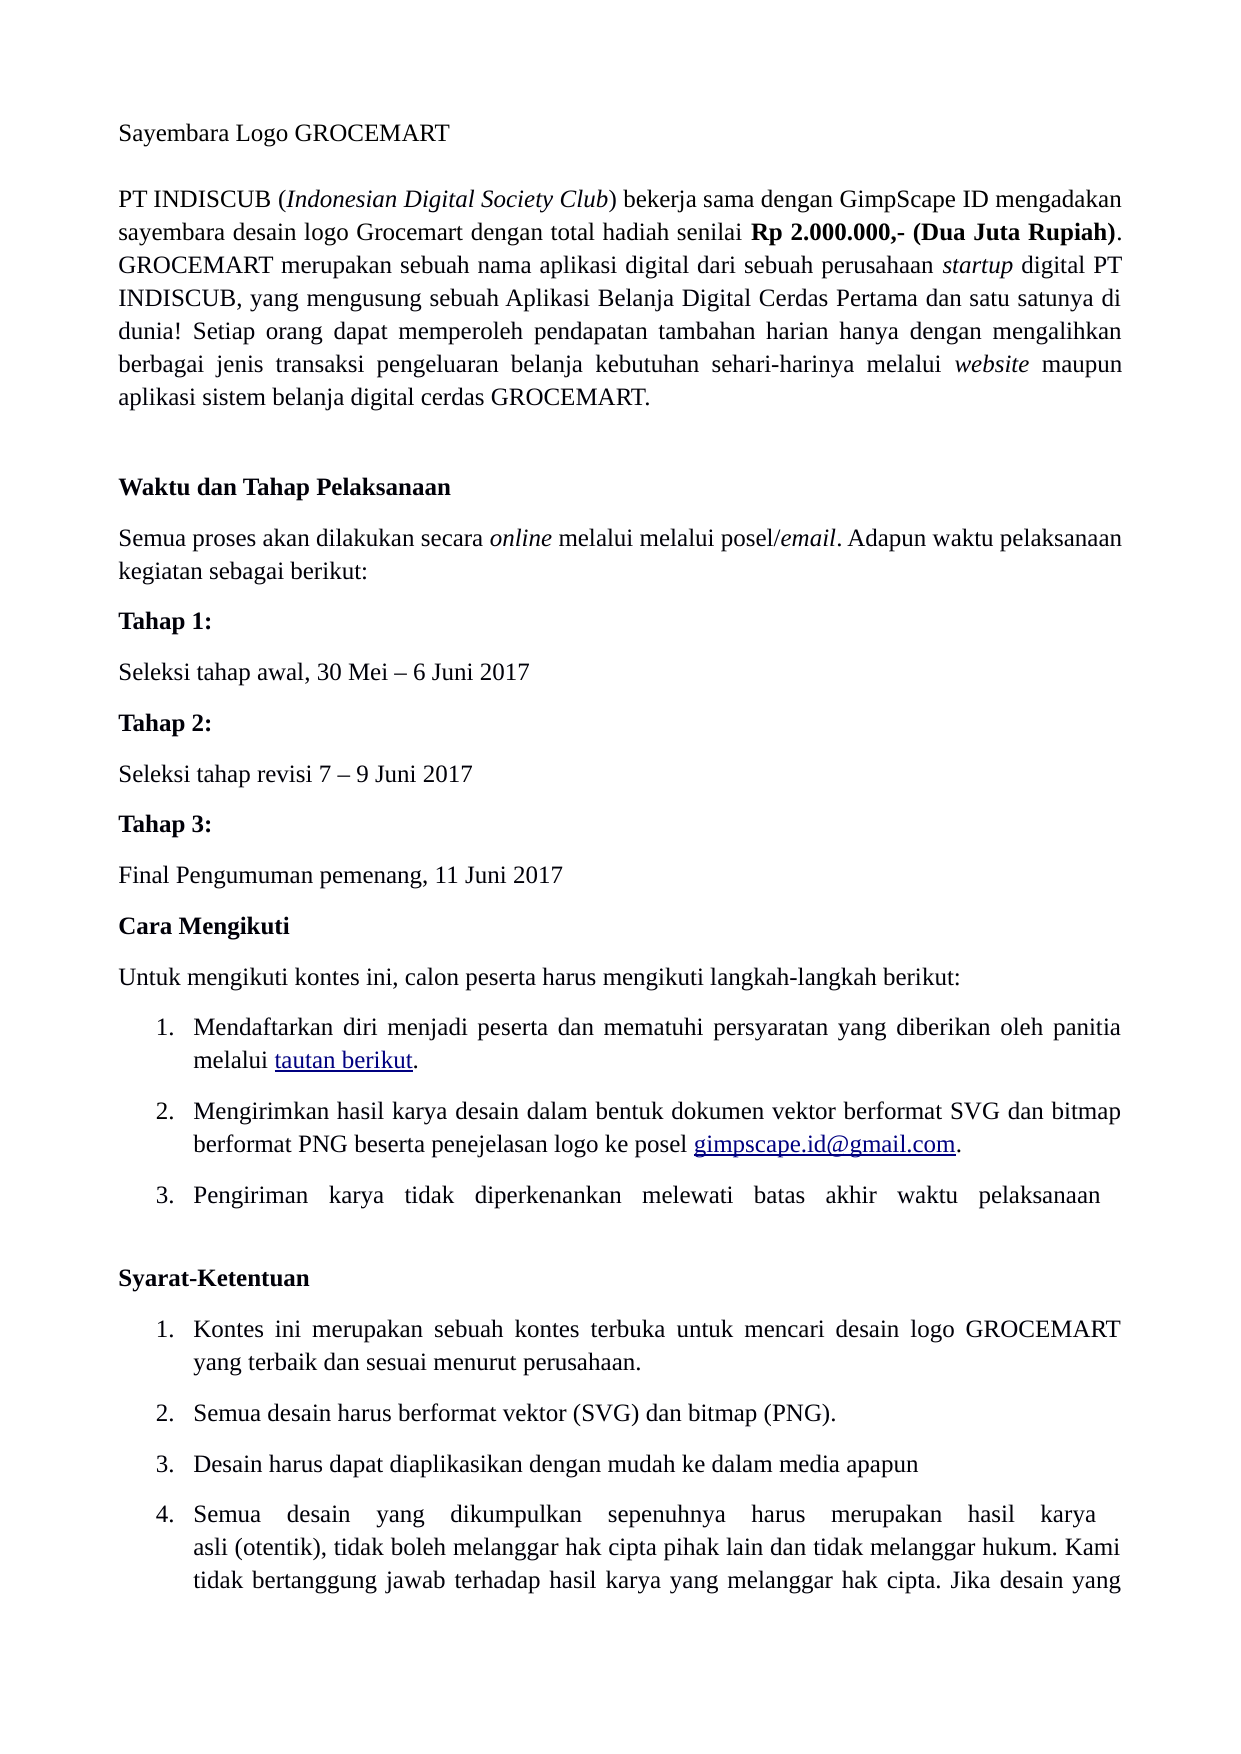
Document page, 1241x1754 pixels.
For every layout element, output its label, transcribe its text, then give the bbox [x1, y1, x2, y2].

text Seleksi tahap revisi 7 – 9 Juni 2017 [118, 759, 1122, 787]
list Mendaftarkan diri menjadi peserta dan mematuhi persyaratan yang diberikan oleh panitia melalui tautan berikut. [156, 1012, 1122, 1074]
text Final Pengumuman pemenang, 11 Juni 2017 [118, 860, 1122, 889]
text Sayembara Logo GROCEMART [118, 118, 1122, 147]
list Semua desain yang dikumpulkan sepenuhnya harus merupakan hasil karya asli (otentik), tidak boleh melanggar hak cipta pihak lain dan tidak melanggar hukum. Kami tidak bertanggung jawab terhadap hasil karya yang melanggar hak cipta. Jika desain yang [156, 1499, 1122, 1594]
list Semua desain harus berformat vektor (SVG) dan bitmap (PNG). [156, 1398, 1122, 1427]
text Tahap 1: [118, 606, 1122, 635]
text Semua proses akan dilakukan secara online melalui melalui posel/email. Adapun waktu pelaksanaan kegiatan sebagai berikut: [118, 523, 1122, 584]
text Tahap 2: [118, 708, 1122, 737]
list Desain harus dapat diaplikasikan dengan mudah ke dalam media apapun [156, 1449, 1122, 1477]
text Seleksi tahap awal, 30 Mei – 6 Juni 2017 [118, 657, 1122, 686]
text Tahap 3: [118, 809, 1122, 838]
list Mengirimkan hasil karya desain dalam bentuk dokumen vektor berformat SVG dan bitmap berformat PNG beserta penejelasan logo ke posel gimpscape.id@gmail.com. [156, 1096, 1122, 1158]
list Kontes ini merupakan sebuah kontes terbuka untuk mencari desain logo GROCEMART yang terbaik dan sesuai menurut perusahaan. [156, 1314, 1122, 1376]
text Waktu dan Tahap Pelaksanaan [118, 472, 1122, 501]
list Pengiriman karya tidak diperkenankan melewati batas akhir waktu pelaksanaan [156, 1180, 1122, 1242]
text Cara Mengikuti [118, 911, 1122, 939]
text PT INDISCUB (Indonesian Digital Society Club) bekerja sama dengan GimpScape ID mengadakan sayembara desain logo Grocemart dengan total hadiah senilai Rp 2.000.000,- (Dua Juta Rupiah). GROCEMART merupakan sebuah nama aplikasi digital dari sebuah perusahaan startup digital PT INDISCUB, yang mengusung sebuah Aplikasi Belanja Digital Cerdas Pertama dan satu satunya di dunia! Setiap orang dapat memperoleh pendapatan tambahan harian hanya dengan mengalihkan berbagai jenis transaksi pengeluaran belanja kebutuhan sehari-harinya melalui website maupun aplikasi sistem belanja digital cerdas GROCEMART. [118, 184, 1122, 411]
text Untuk mengikuti kontes ini, calon peserta harus mengikuti langkah-langkah berikut: [118, 962, 1122, 990]
text Syarat-Ketentuan [118, 1263, 1122, 1292]
